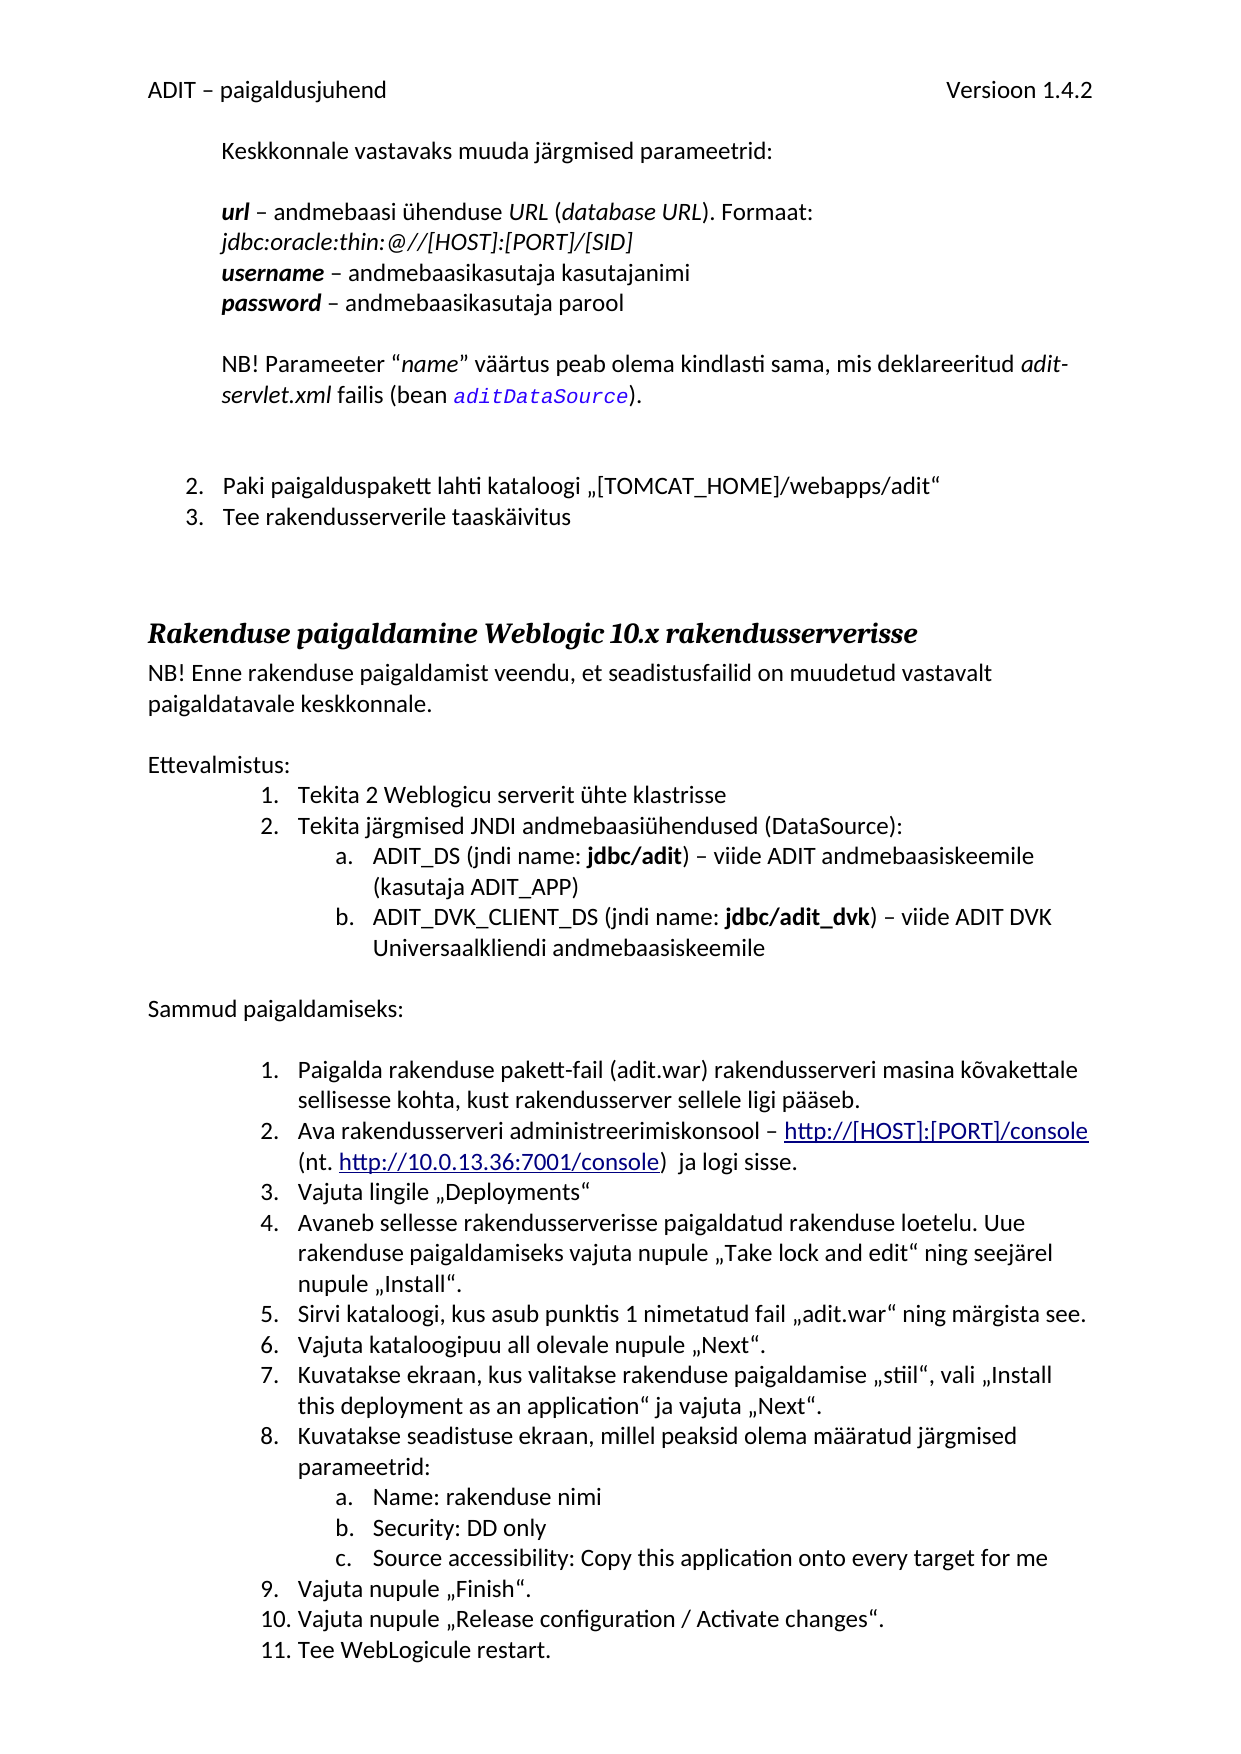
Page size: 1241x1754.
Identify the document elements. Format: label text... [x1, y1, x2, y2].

text username – andmebaasikasutaja kasutajanimi [221, 257, 1093, 287]
list ADIT_DS (jndi name: jdbc/adit) – viide ADIT andmebaasiskeemile (kasutaja ADIT_APP) [335, 841, 1093, 902]
list Sirvi kataloogi, kus asub punktis 1 nimetatud fail „adit.war“ ning märgista see. [260, 1298, 1093, 1329]
list Paigalda rakenduse pakett-fail (adit.war) rakendusserveri masina kõvakettale sellisesse kohta, kust rakendusserver sellele ligi pääseb. [260, 1054, 1093, 1115]
list Source accessibility: Copy this application onto every target for me [335, 1542, 1093, 1573]
list Ava rakendusserveri administreerimiskonsool – http://[HOST]:[PORT]/console (nt. http://10.0.13.36:7001/console) ja logi sisse. [260, 1115, 1093, 1176]
list Vajuta kataloogipuu all olevale nupule „Next“. [260, 1329, 1093, 1359]
text Keskkonnale vastavaks muuda järgmised parameetrid: [221, 135, 1093, 165]
list Kuvatakse ekraan, kus valitakse rakenduse paigaldamise „stiil“, vali „Install this deployment as an application“ ja vajuta „Next“. [260, 1359, 1093, 1420]
list Kuvatakse seadistuse ekraan, millel peaksid olema määratud järgmised parameetrid: [260, 1420, 1093, 1481]
list Tekita 2 Weblogicu serverit ühte klastrisse [260, 779, 1093, 810]
text NB! Parameeter “name” väärtus peab olema kindlasti sama, mis deklareeritud adit-servlet.xml failis (bean aditDataSource). [221, 348, 1093, 409]
list Vajuta lingile „Deployments“ [260, 1176, 1093, 1207]
text Sammud paigaldamiseks: [148, 993, 1093, 1024]
text url – andmebaasi ühenduse URL (database URL). Formaat: jdbc:oracle:thin:@//[HOST]:[PORT]/[SID] [221, 196, 1093, 257]
text password – andmebaasikasutaja parool [221, 287, 1093, 318]
list Name: rakenduse nimi [335, 1481, 1093, 1512]
list Tekita järgmised JNDI andmebaasiühendused (DataSource): [260, 810, 1093, 841]
list Vajuta nupule „Release configuration / Activate changes“. [260, 1603, 1093, 1634]
list Tee rakendusserverile taaskäivitus [185, 501, 1093, 532]
text Ettevalmistus: [148, 749, 1093, 779]
list Paki paigalduspakett lahti kataloogi „[TOMCAT_HOME]/webapps/adit“ [185, 471, 1093, 501]
list Tee WebLogicule restart. [260, 1634, 1093, 1664]
list Vajuta nupule „Finish“. [260, 1573, 1093, 1603]
list Avaneb sellesse rakendusserverisse paigaldatud rakenduse loetelu. Uue rakenduse paigaldamiseks vajuta nupule „Take lock and edit“ ning seejärel nupule „Install“. [260, 1207, 1093, 1298]
subtitle Rakenduse paigaldamine Weblogic 10.x rakendusserverisse [148, 618, 1093, 651]
list Security: DD only [335, 1512, 1093, 1542]
text NB! Enne rakenduse paigaldamist veendu, et seadistusfailid on muudetud vastavalt paigaldatavale keskkonnale. [148, 657, 1093, 718]
list ADIT_DVK_CLIENT_DS (jndi name: jdbc/adit_dvk) – viide ADIT DVK Universaalkliendi andmebaasiskeemile [335, 902, 1093, 963]
